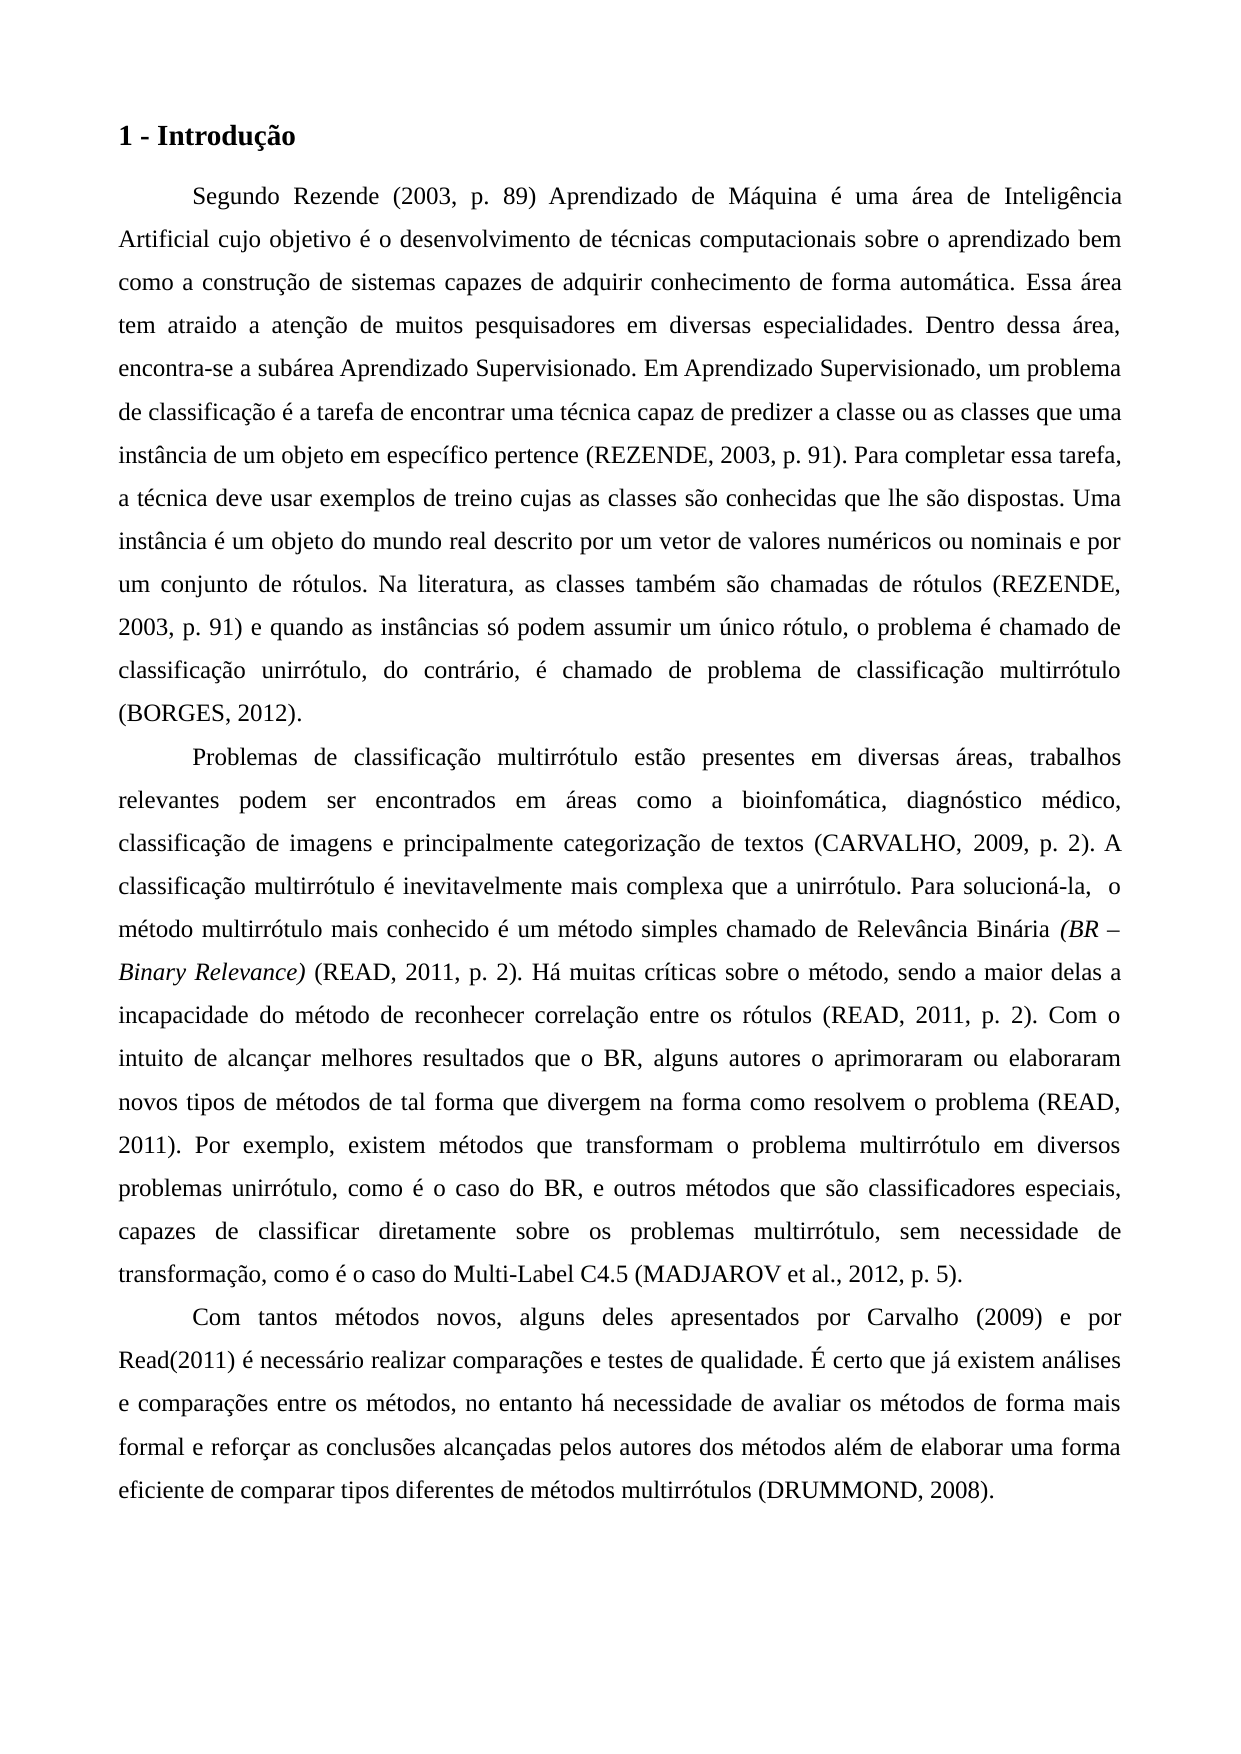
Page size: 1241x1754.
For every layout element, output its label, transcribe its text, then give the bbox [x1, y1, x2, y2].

text Segundo Rezende (2003, p. 89) Aprendizado de Máquina é uma área de Inteligência Artificial cujo objetivo é o desenvolvimento de técnicas computacionais sobre o aprendizado bem como a construção de sistemas capazes de adquirir conhecimento de forma automática. Essa área tem atraido a atenção de muitos pesquisadores em diversas especialidades. Dentro dessa área, encontra-se a subárea Aprendizado Supervisionado. Em Aprendizado Supervisionado, um problema de classificação é a tarefa de encontrar uma técnica capaz de predizer a classe ou as classes que uma instância de um objeto em específico pertence (REZENDE, 2003, p. 91). Para completar essa tarefa, a técnica deve usar exemplos de treino cujas as classes são conhecidas que lhe são dispostas. Uma instância é um objeto do mundo real descrito por um vetor de valores numéricos ou nominais e por um conjunto de rótulos. Na literatura, as classes também são chamadas de rótulos (REZENDE, 2003, p. 91) e quando as instâncias só podem assumir um único rótulo, o problema é chamado de classificação unirrótulo, do contrário, é chamado de problema de classificação multirrótulo (BORGES, 2012). [118, 181, 1122, 727]
subtitle 1 - Introdução [118, 118, 1122, 152]
text Problemas de classificação multirrótulo estão presentes em diversas áreas, trabalhos relevantes podem ser encontrados em áreas como a bioinfomática, diagnóstico médico, classificação de imagens e principalmente categorização de textos (CARVALHO, 2009, p. 2). A classificação multirrótulo é inevitavelmente mais complexa que a unirrótulo. Para solucioná-la, o método multirrótulo mais conhecido é um método simples chamado de Relevância Binária (BR – Binary Relevance) (READ, 2011, p. 2). Há muitas críticas sobre o método, sendo a maior delas a incapacidade do método de reconhecer correlação entre os rótulos (READ, 2011, p. 2). Com o intuito de alcançar melhores resultados que o BR, alguns autores o aprimoraram ou elaboraram novos tipos de métodos de tal forma que divergem na forma como resolvem o problema (READ, 2011). Por exemplo, existem métodos que transformam o problema multirrótulo em diversos problemas unirrótulo, como é o caso do BR, e outros métodos que são classificadores especiais, capazes de classificar diretamente sobre os problemas multirrótulo, sem necessidade de transformação, como é o caso do Multi-Label C4.5 (MADJAROV et al., 2012, p. 5). [118, 742, 1122, 1288]
text Com tantos métodos novos, alguns deles apresentados por Carvalho (2009) e por Read(2011) é necessário realizar comparações e testes de qualidade. É certo que já existem análises e comparações entre os métodos, no entanto há necessidade de avaliar os métodos de forma mais formal e reforçar as conclusões alcançadas pelos autores dos métodos além de elaborar uma forma eficiente de comparar tipos diferentes de métodos multirrótulos (DRUMMOND, 2008). [118, 1302, 1122, 1503]
